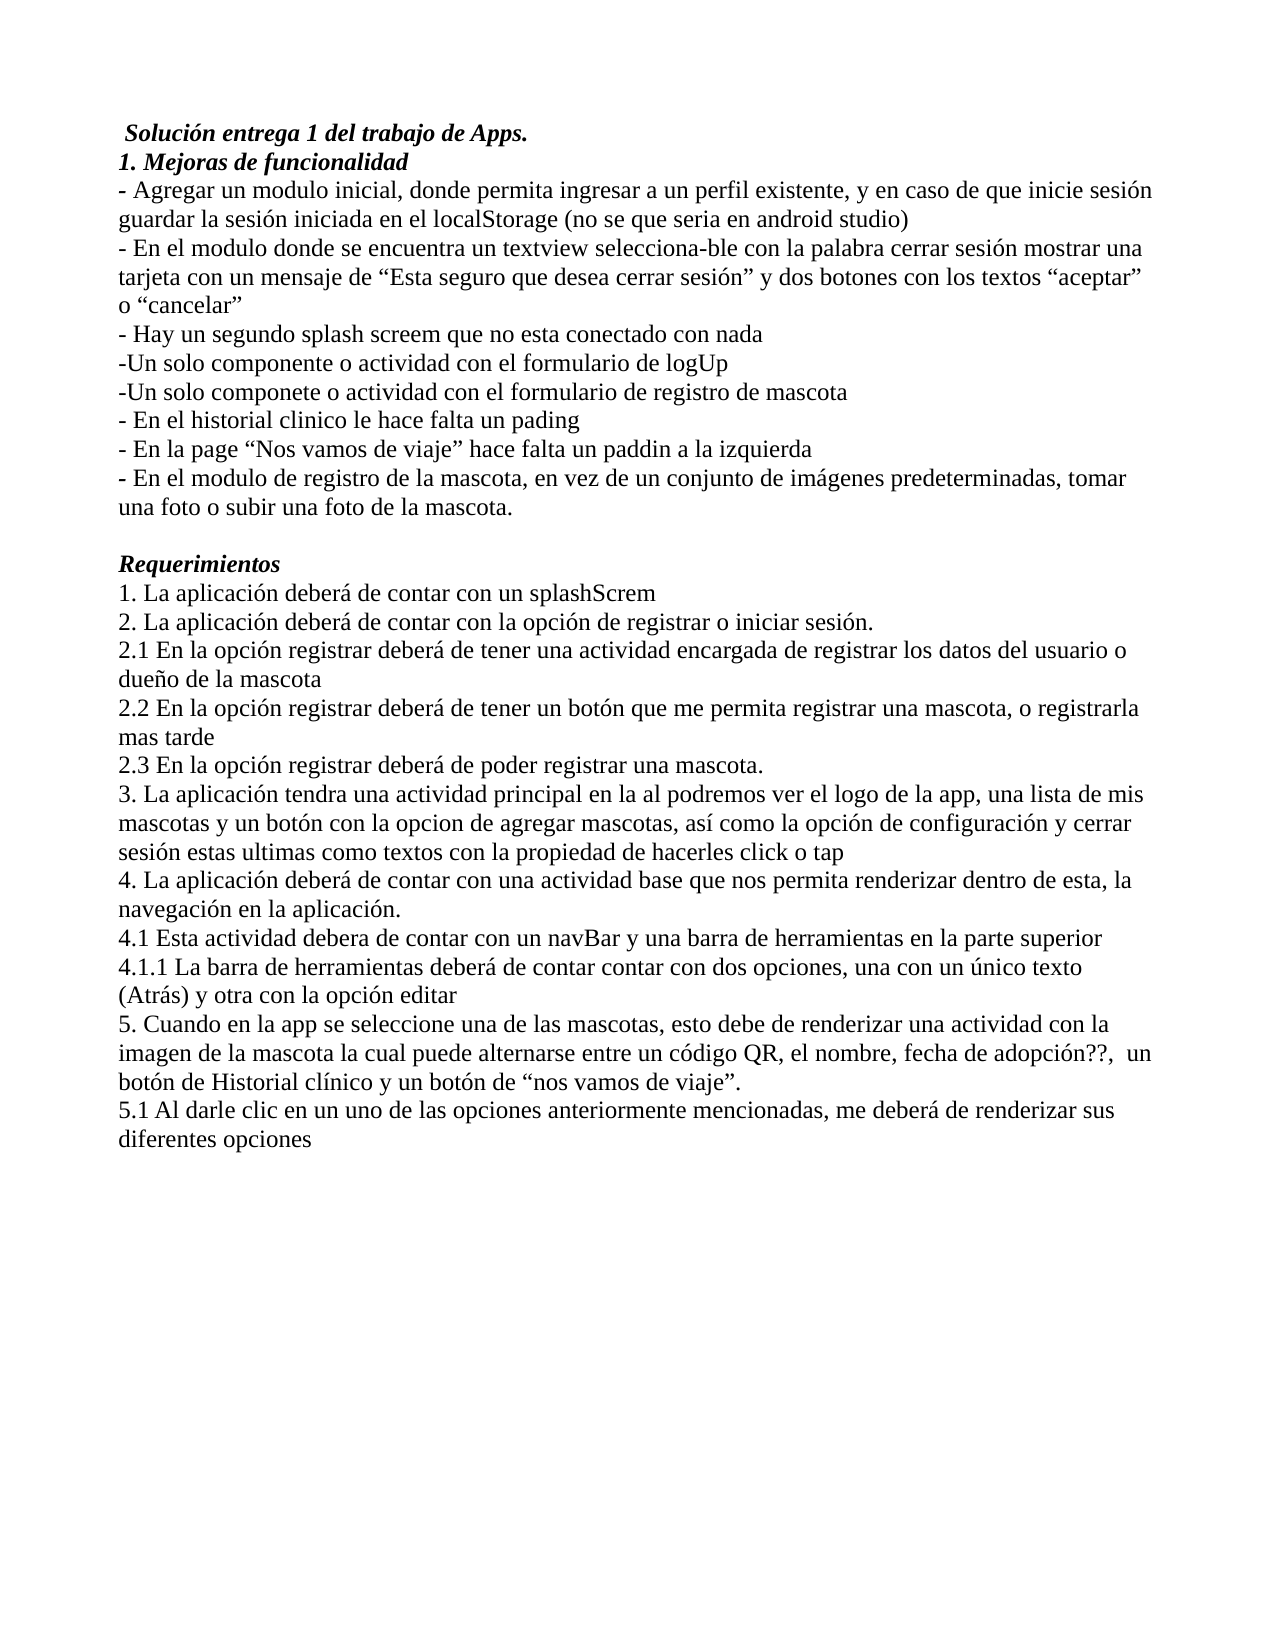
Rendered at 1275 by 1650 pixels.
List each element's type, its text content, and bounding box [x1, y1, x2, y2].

text -Un solo componete o actividad con el formulario de registro de mascota [118, 377, 1157, 406]
text -Un solo componente o actividad con el formulario de logUp [118, 348, 1157, 377]
text Solución entrega 1 del trabajo de Apps. [118, 118, 1157, 147]
text 2.3 En la opción registrar deberá de poder registrar una mascota. [118, 751, 1157, 779]
text 2. La aplicación deberá de contar con la opción de registrar o iniciar sesión. [118, 607, 1157, 636]
text 2.1 En la opción registrar deberá de tener una actividad encargada de registrar los datos del usuario o dueño de la mascota [118, 636, 1157, 693]
text 5. Cuando en la app se seleccione una de las mascotas, esto debe de renderizar una actividad con la imagen de la mascota la cual puede alternarse entre un código QR, el nombre, fecha de adopción??, un botón de Historial clínico y un botón de “nos vamos de viaje”. [118, 1009, 1157, 1096]
text - En el modulo de registro de la mascota, en vez de un conjunto de imágenes predeterminadas, tomar una foto o subir una foto de la mascota. [118, 463, 1157, 521]
text 4.1 Esta actividad debera de contar con un navBar y una barra de herramientas en la parte superior [118, 923, 1157, 952]
text - En la page “Nos vamos de viaje” hace falta un paddin a la izquierda [118, 434, 1157, 463]
text 4.1.1 La barra de herramientas deberá de contar contar con dos opciones, una con un único texto (Atrás) y otra con la opción editar [118, 952, 1157, 1009]
text - En el modulo donde se encuentra un textview selecciona-ble con la palabra cerrar sesión mostrar una tarjeta con un mensaje de “Esta seguro que desea cerrar sesión” y dos botones con los textos “aceptar” o “cancelar” [118, 233, 1157, 319]
text 4. La aplicación deberá de contar con una actividad base que nos permita renderizar dentro de esta, la navegación en la aplicación. [118, 866, 1157, 923]
text 3. La aplicación tendra una actividad principal en la al podremos ver el logo de la app, una lista de mis mascotas y un botón con la opcion de agregar mascotas, así como la opción de configuración y cerrar sesión estas ultimas como textos con la propiedad de hacerles click o tap [118, 779, 1157, 866]
text - Agregar un modulo inicial, donde permita ingresar a un perfil existente, y en caso de que inicie sesión guardar la sesión iniciada en el localStorage (no se que seria en android studio) [118, 176, 1157, 233]
text 1. Mejoras de funcionalidad [118, 147, 1157, 176]
text - En el historial clinico le hace falta un pading [118, 406, 1157, 434]
text Requerimientos [118, 549, 1157, 578]
text - Hay un segundo splash screem que no esta conectado con nada [118, 319, 1157, 348]
text 5.1 Al darle clic en un uno de las opciones anteriormente mencionadas, me deberá de renderizar sus diferentes opciones [118, 1096, 1157, 1153]
text 1. La aplicación deberá de contar con un splashScrem [118, 578, 1157, 607]
text 2.2 En la opción registrar deberá de tener un botón que me permita registrar una mascota, o registrarla mas tarde [118, 693, 1157, 751]
